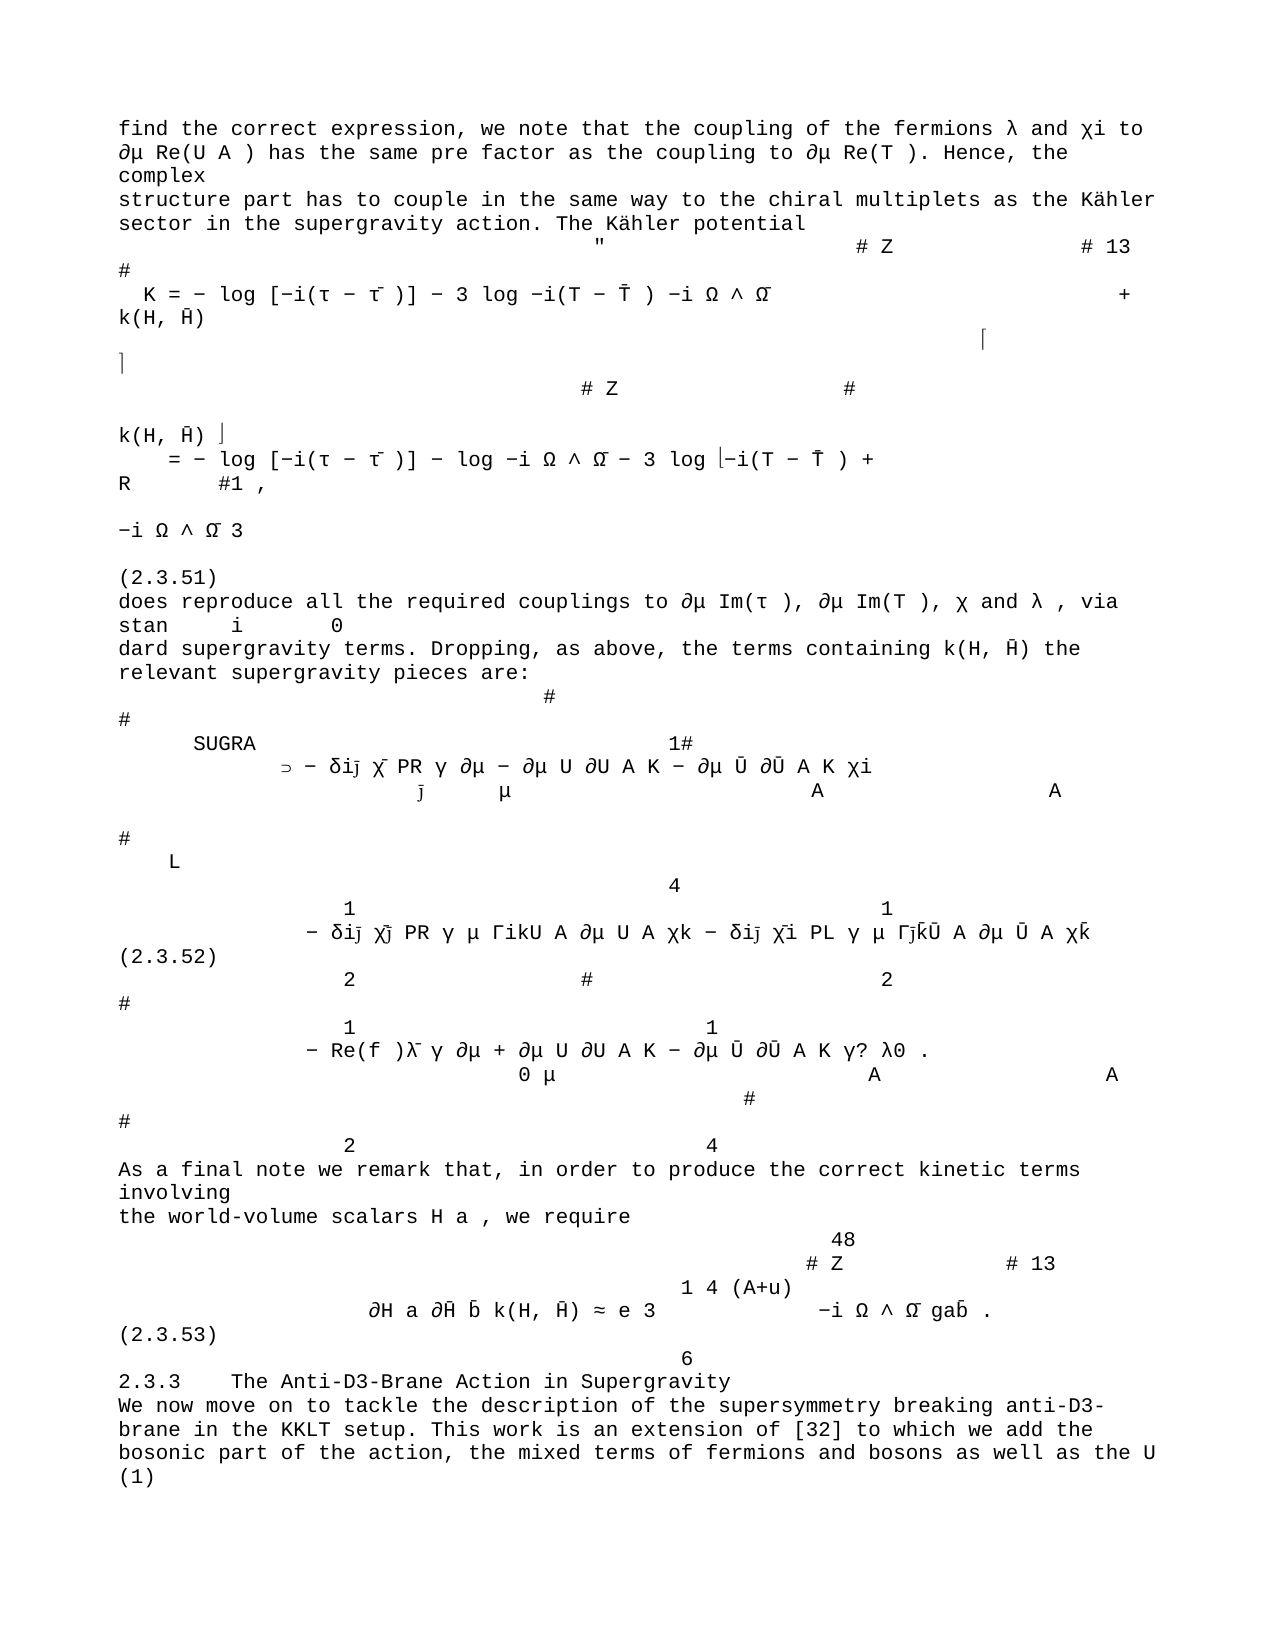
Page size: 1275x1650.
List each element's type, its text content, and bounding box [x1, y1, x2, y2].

text 1 4 (A+u) [118, 1277, 1157, 1300]
text # # [118, 686, 1157, 733]
text − δi̄ χ̄̄ PR γ μ ΓikU A ∂μ U A χk − δi̄ χ̄i PL γ μ Γ̄k̄Ū A ∂μ Ū A χk̄ (2.3.52) [118, 922, 1157, 969]
text As a final note we remark that, in order to produce the correct kinetic terms involving [118, 1158, 1157, 1206]
text 0 μ A A [118, 1064, 1157, 1088]
text 4 [118, 875, 1157, 898]
text ⊃ − δi̄ χ̄ PR γ ∂μ − ∂μ U ∂U A K − ∂μ Ū ∂Ū A K χi [118, 757, 1157, 780]
text K = − log [−i(τ − τ̄ )] − 3 log −i(T − T̄ ) −i Ω ∧ Ω̄ + k(H, H̄) [118, 284, 1157, 331]
text (2.3.51) [118, 544, 1157, 591]
text ∂μ Re(U A ) has the same pre factor as the coupling to ∂μ Re(T ). Hence, the complex [118, 142, 1157, 189]
text − Re(f )λ̄ γ ∂μ + ∂μ U ∂U A K − ∂μ Ū ∂Ū A K γ? λ0 . [118, 1040, 1157, 1064]
text k(H, H̄)  [118, 402, 1157, 449]
text does reproduce all the required couplings to ∂μ Im(τ ), ∂μ Im(T ), χ and λ , via stan i 0 [118, 591, 1157, 638]
text relevant supergravity pieces are: [118, 662, 1157, 686]
text L [118, 851, 1157, 875]
text ̄ μ A A [118, 780, 1157, 804]
text " # Z # 13 # [118, 236, 1157, 284]
text 6 [118, 1348, 1157, 1371]
text # [118, 804, 1157, 851]
text 2 # 2 # [118, 969, 1157, 1017]
text SUGRA 1# [118, 733, 1157, 757]
text sector in the supergravity action. The Kähler potential [118, 213, 1157, 236]
text 1 1 [118, 1017, 1157, 1040]
text brane in the KKLT setup. This work is an extension of [32] to which we add the [118, 1419, 1157, 1442]
text −i Ω ∧ Ω̄ 3 [118, 496, 1157, 544]
text the world-volume scalars H a , we require [118, 1206, 1157, 1229]
text   [118, 331, 1157, 378]
text We now move on to tackle the description of the supersymmetry breaking anti-D3- [118, 1395, 1157, 1419]
text # Z # [118, 378, 1157, 402]
text 2.3.3 The Anti-D3-Brane Action in Supergravity [118, 1371, 1157, 1395]
text # # [118, 1088, 1157, 1135]
text 48 [118, 1229, 1157, 1253]
text dard supergravity terms. Dropping, as above, the terms containing k(H, H̄) the [118, 638, 1157, 662]
text 1 1 [118, 898, 1157, 922]
text ∂H a ∂H̄ b̄ k(H, H̄) ≈ e 3 −i Ω ∧ Ω̄ gab̄ . (2.3.53) [118, 1300, 1157, 1348]
text bosonic part of the action, the mixed terms of fermions and bosons as well as the U (1) [118, 1442, 1157, 1489]
text # Z # 13 [118, 1253, 1157, 1277]
text structure part has to couple in the same way to the chiral multiplets as the Kähler [118, 189, 1157, 213]
text find the correct expression, we note that the coupling of the fermions λ and χi to [118, 118, 1157, 142]
text = − log [−i(τ − τ̄ )] − log −i Ω ∧ Ω̄ − 3 log −i(T − T̄ ) + R #1 , [118, 449, 1157, 496]
text 2 4 [118, 1135, 1157, 1158]
